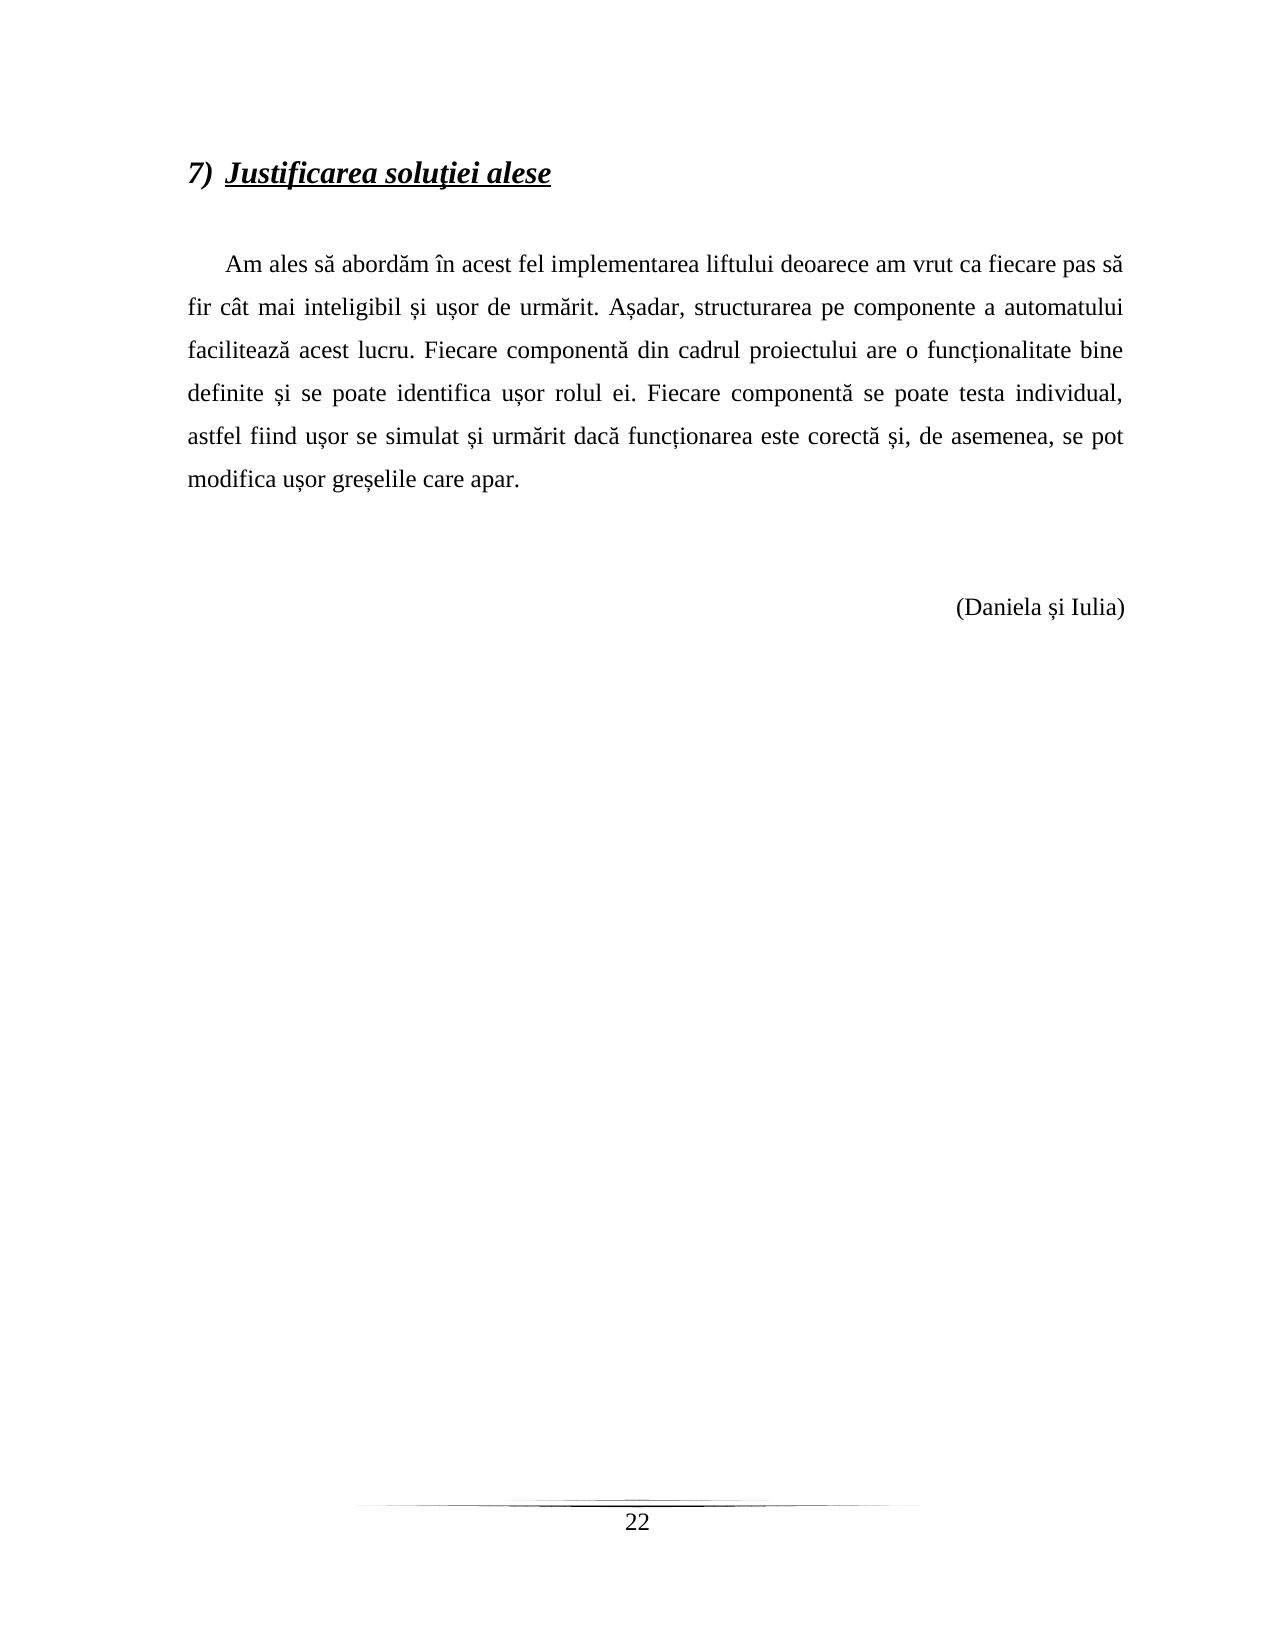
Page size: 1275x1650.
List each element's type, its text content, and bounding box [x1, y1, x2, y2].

text (Daniela și Iulia) [187, 592, 1125, 621]
text Am ales să abordăm în acest fel implementarea liftului deoarece am vrut ca fiecare pas să fir cât mai inteligibil și ușor de urmărit. Așadar, structurarea pe componente a automatului facilitează acest lucru. Fiecare componentă din cadrul proiectului are o funcționalitate bine definite și se poate identifica ușor rolul ei. Fiecare componentă se poate testa individual, astfel fiind ușor se simulat și urmărit dacă funcționarea este corectă și, de asemenea, se pot modifica ușor greșelile care apar. [187, 249, 1125, 493]
subtitle Justificarea soluţiei alese [187, 154, 1125, 190]
